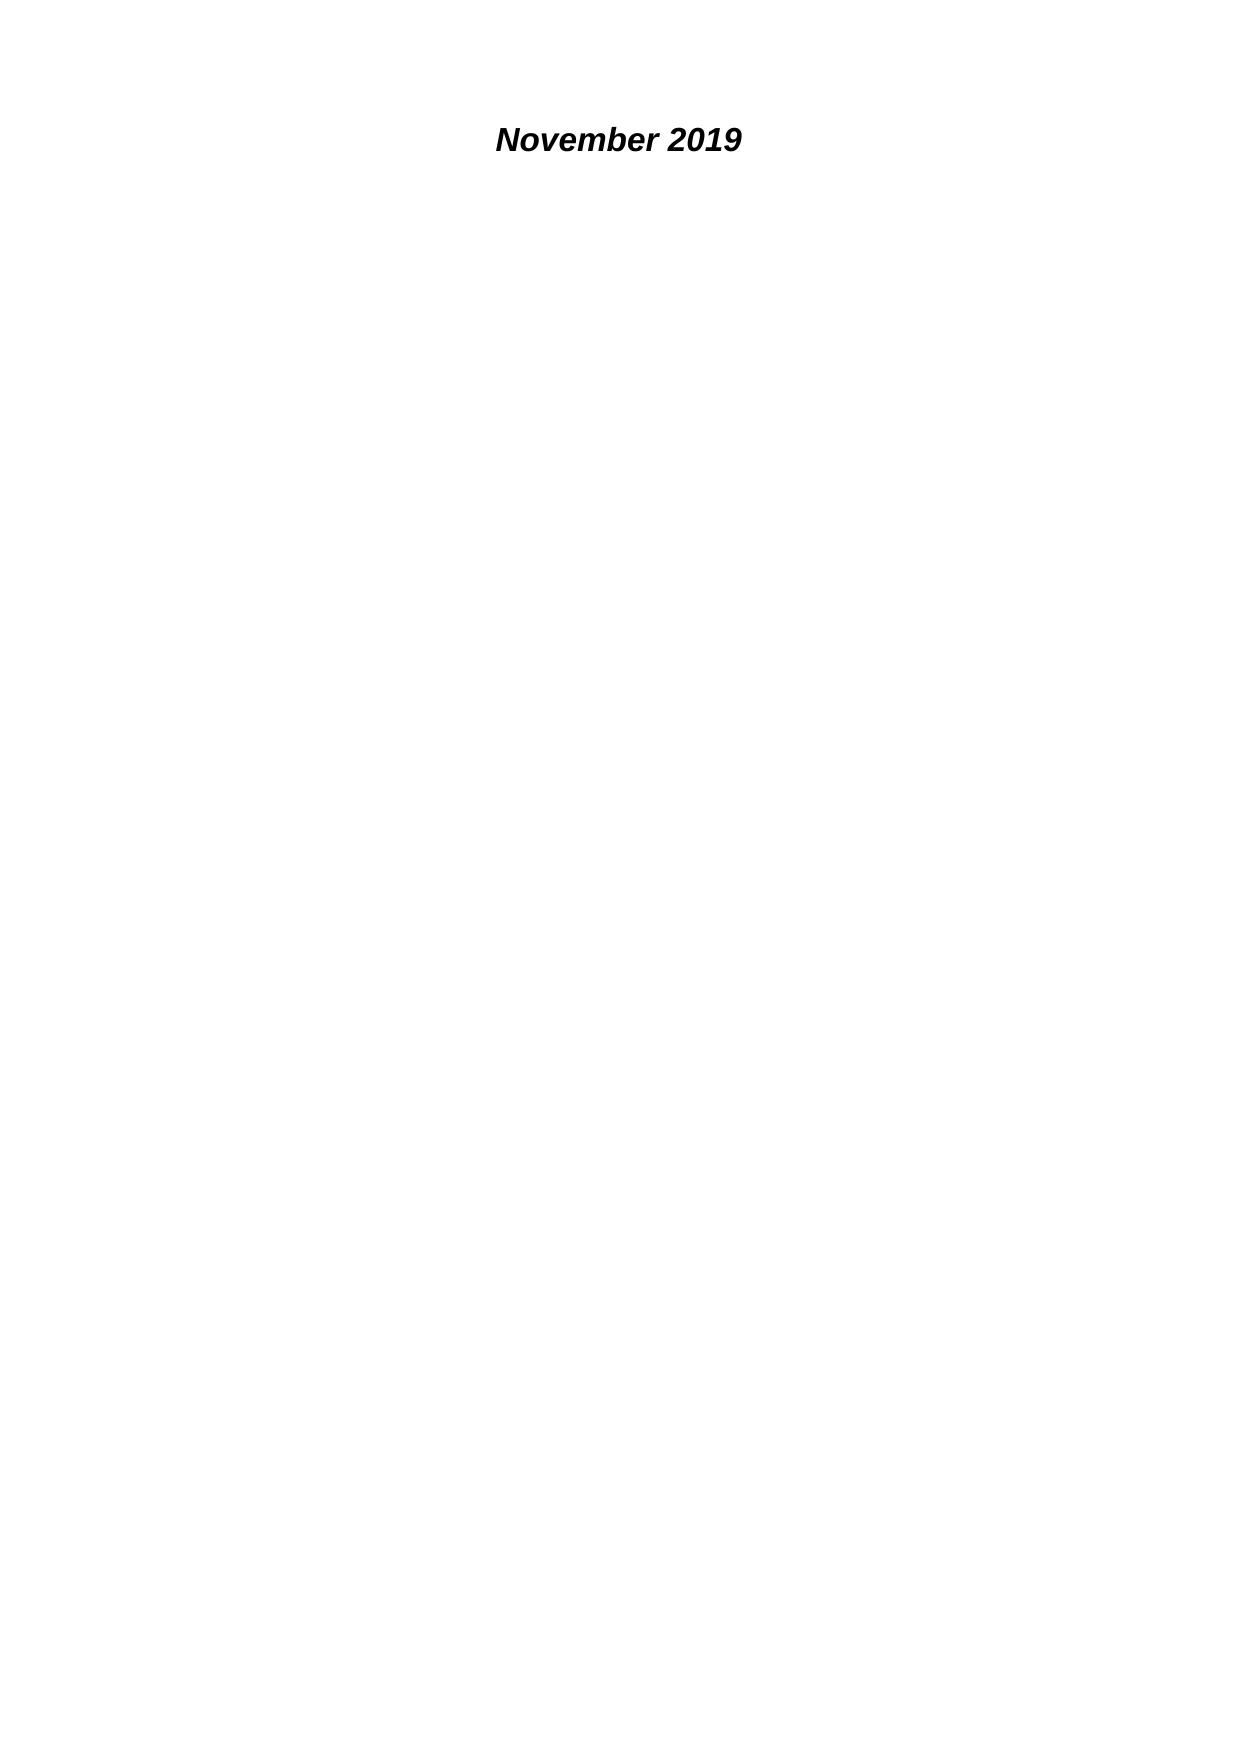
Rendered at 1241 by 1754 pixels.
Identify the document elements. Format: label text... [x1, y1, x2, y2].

subtitle November 2019 [118, 118, 1122, 160]
